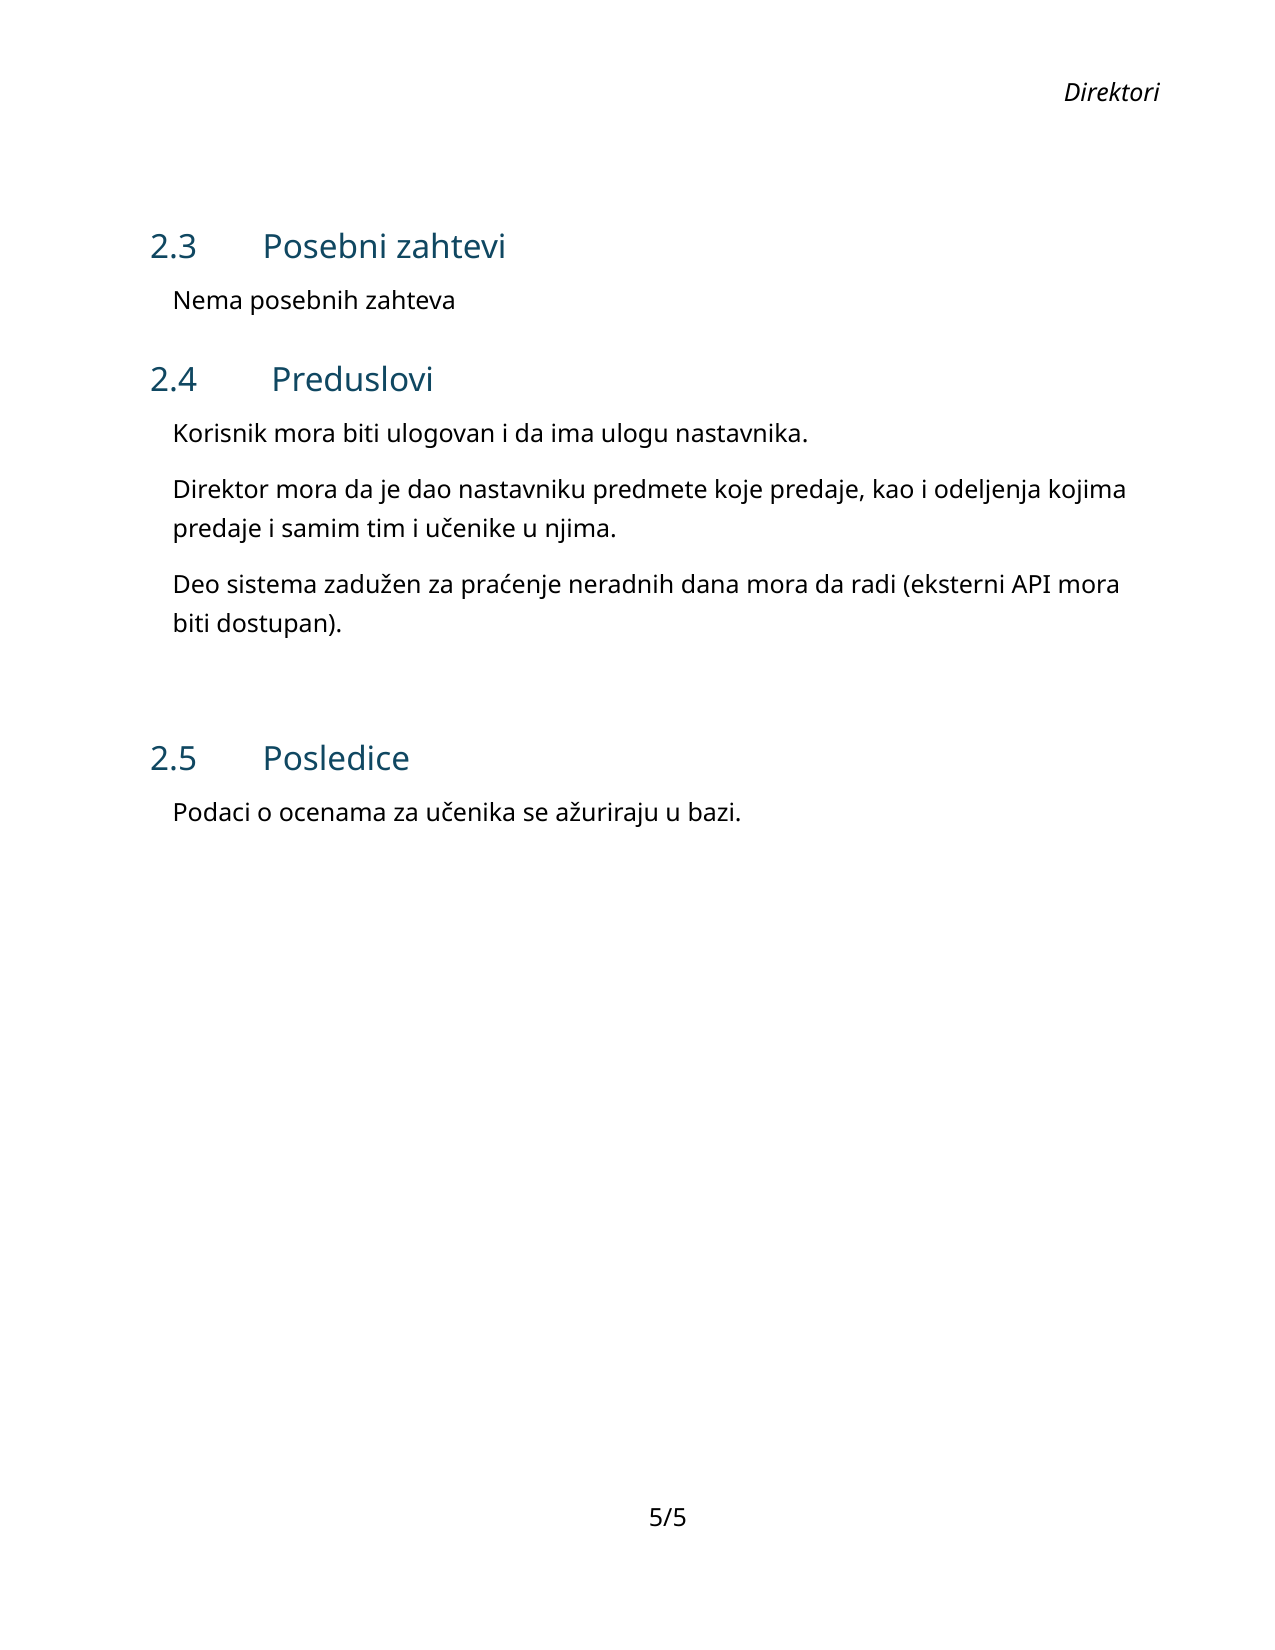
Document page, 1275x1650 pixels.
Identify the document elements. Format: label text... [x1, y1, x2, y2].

subtitle Preduslovi [150, 356, 1162, 401]
subtitle Posebni zahtevi [150, 222, 1162, 268]
text Deo sistema zadužen za praćenje neradnih dana mora da radi (eksterni API mora biti dostupan). [172, 567, 1162, 640]
text Podaci o ocenama za učenika se ažuriraju u bazi. [172, 795, 1162, 829]
text Nema posebnih zahteva [172, 283, 1162, 317]
text Direktor mora da je dao nastavniku predmete koje predaje, kao i odeljenja kojima predaje i samim tim i učenike u njima. [172, 472, 1162, 545]
subtitle Posledice [150, 734, 1162, 780]
text Korisnik mora biti ulogovan i da ima ulogu nastavnika. [172, 416, 1162, 450]
